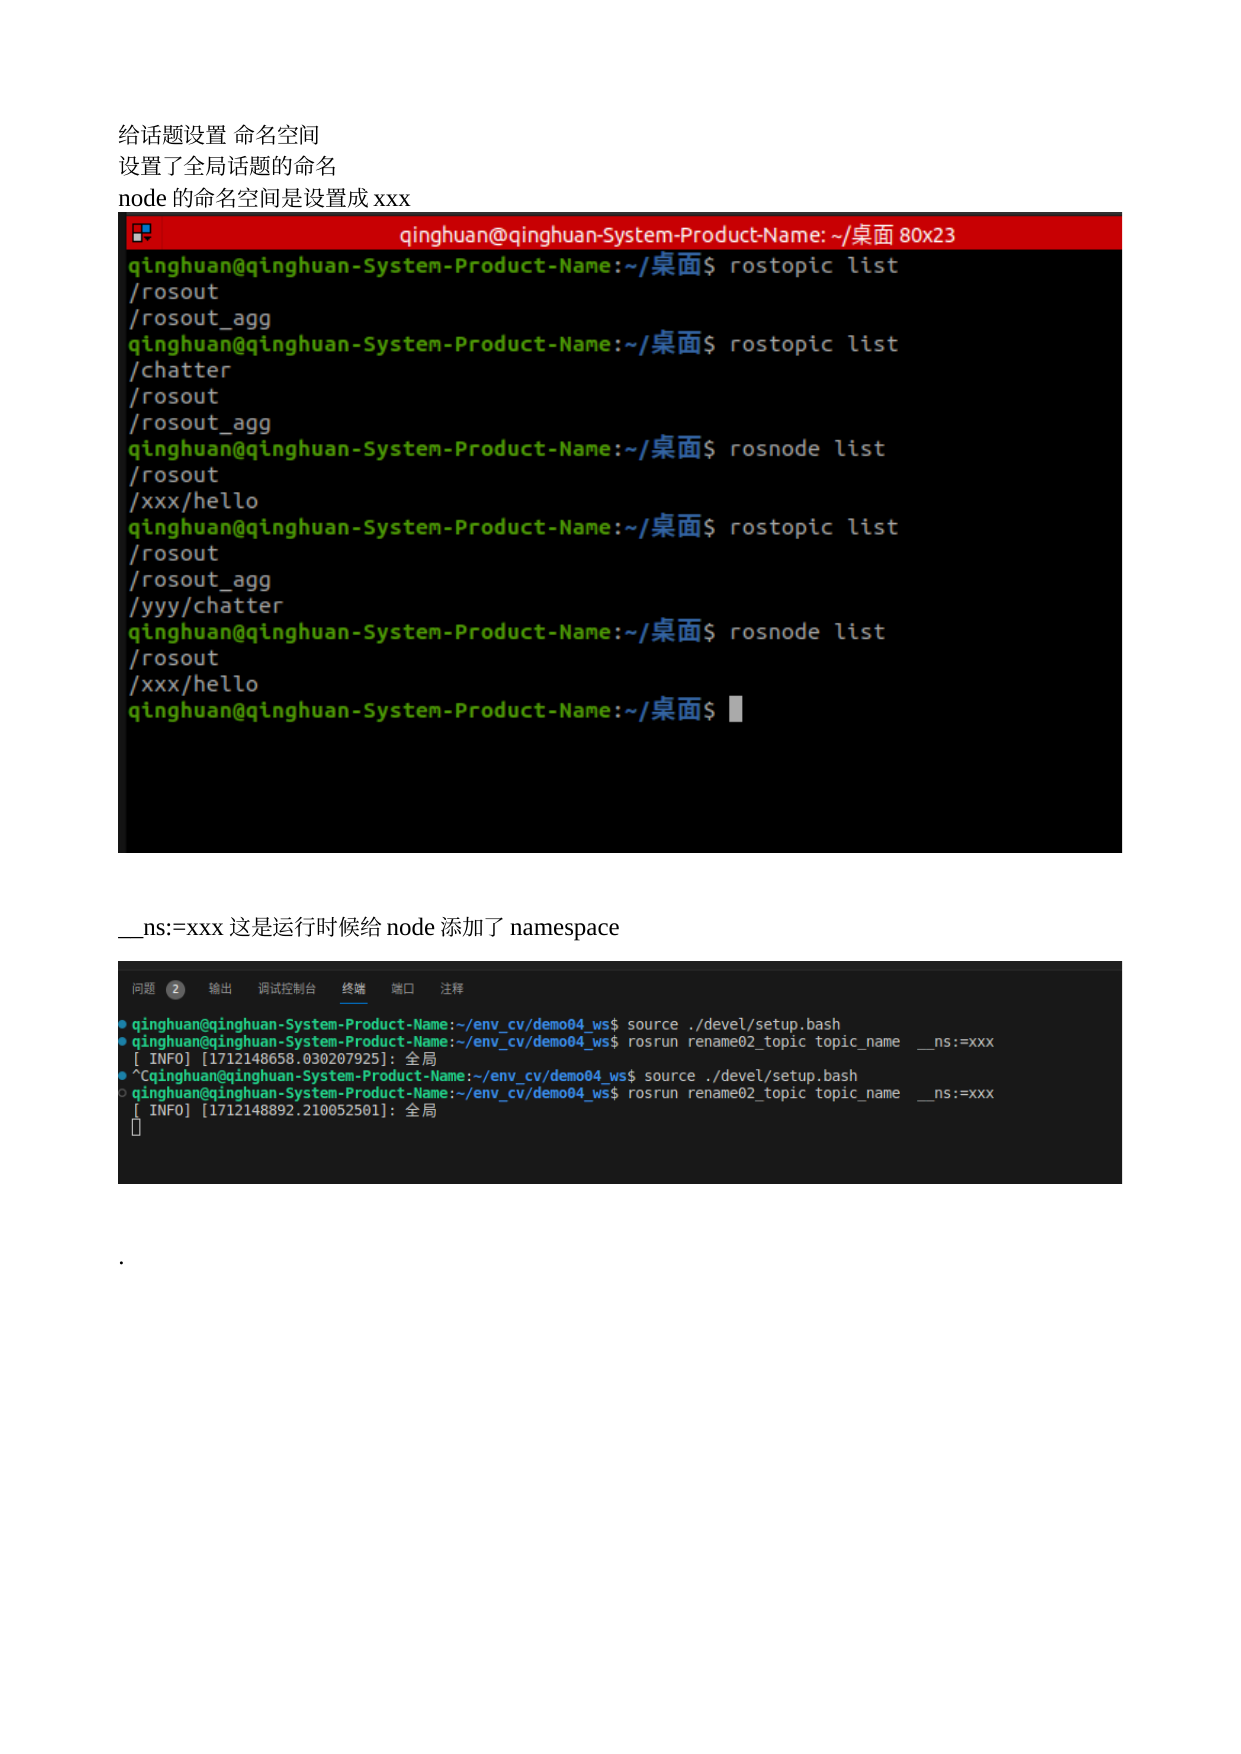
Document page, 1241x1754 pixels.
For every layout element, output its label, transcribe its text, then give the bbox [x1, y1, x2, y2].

text 给话题设置 命名空间 [118, 118, 1122, 149]
text node的命名空间是设置成xxx [118, 181, 1122, 212]
picture [118, 212, 1123, 853]
text __ns:=xxx这是运行时候给node添加了namespace [118, 910, 1122, 941]
text 设置了全局话题的命名 [118, 149, 1122, 181]
text . [118, 1241, 1122, 1270]
picture [118, 961, 1123, 1184]
